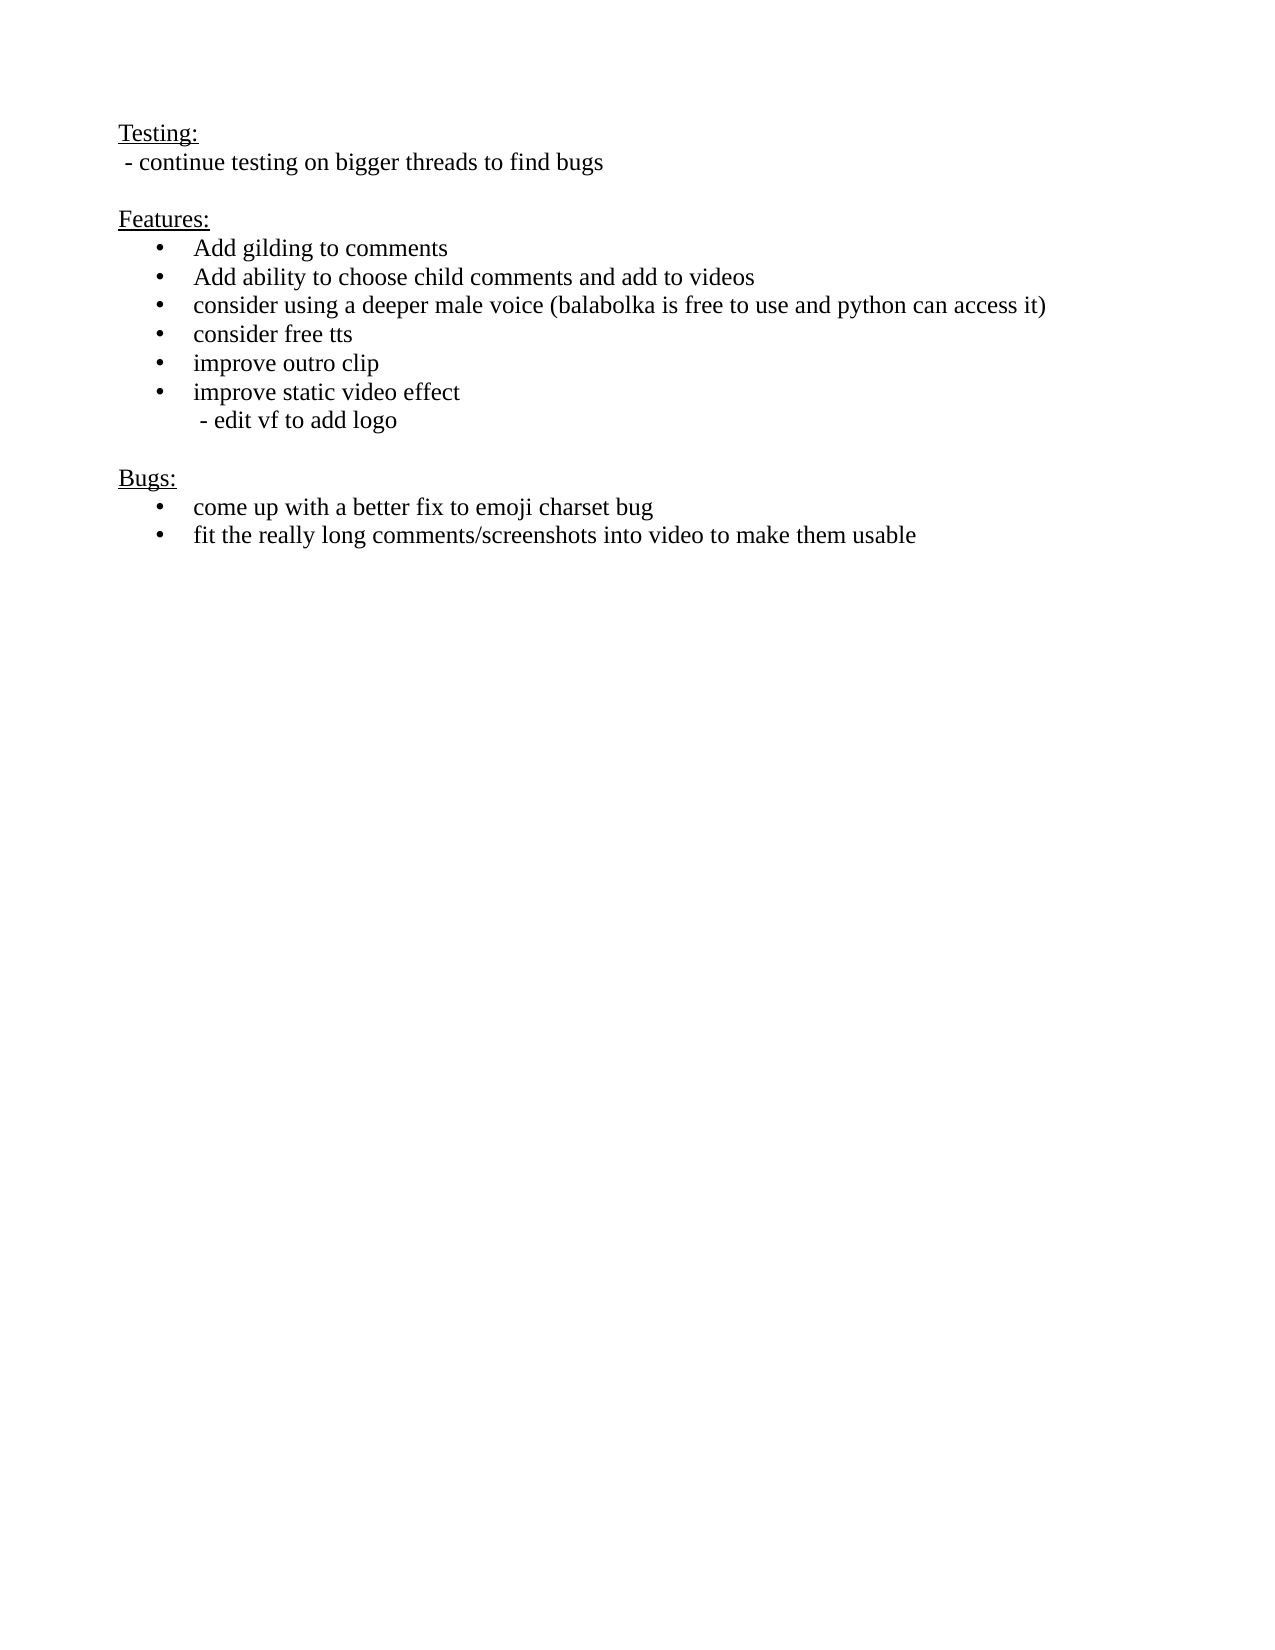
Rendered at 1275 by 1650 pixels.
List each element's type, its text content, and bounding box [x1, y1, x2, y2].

list improve static video effect - edit vf to add logo [156, 377, 1157, 434]
list Add ability to choose child comments and add to videos [156, 262, 1157, 291]
list consider free tts [156, 319, 1157, 348]
list fit the really long comments/screenshots into video to make them usable [156, 521, 1157, 578]
text Testing: [118, 118, 1157, 147]
text Features: [118, 204, 1157, 233]
list come up with a better fix to emoji charset bug [156, 492, 1157, 521]
list improve outro clip [156, 348, 1157, 377]
list Add gilding to comments [156, 233, 1157, 262]
list consider using a deeper male voice (balabolka is free to use and python can access it) [156, 291, 1157, 319]
text Bugs: [118, 463, 1157, 492]
text - continue testing on bigger threads to find bugs [118, 147, 1157, 176]
